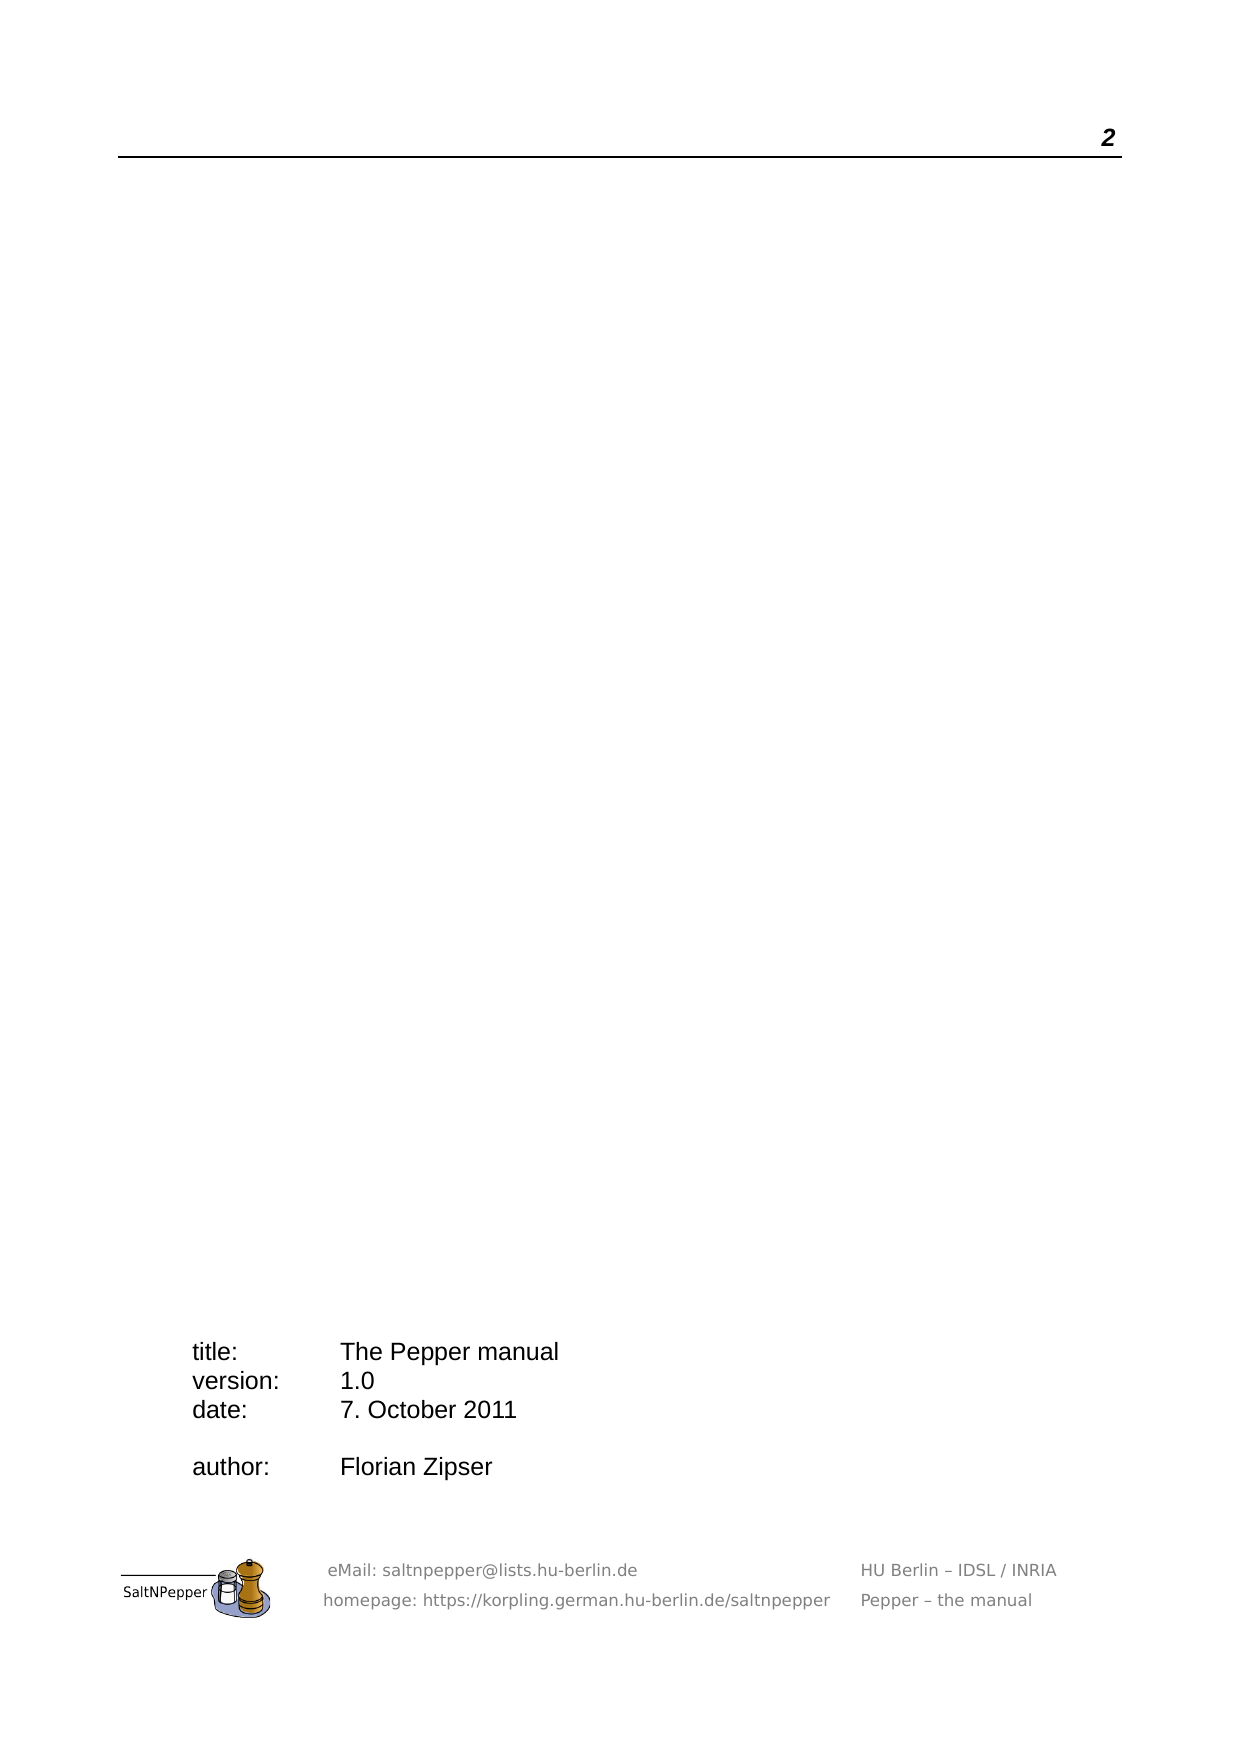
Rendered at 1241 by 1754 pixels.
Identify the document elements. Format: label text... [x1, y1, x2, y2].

text title: The Pepper manual [118, 1337, 1122, 1366]
text date: 7. October 2011 [118, 1395, 1122, 1423]
text version: 1.0 [118, 1366, 1122, 1395]
picture [120, 1558, 270, 1618]
text author: Florian Zipser [118, 1452, 1122, 1481]
